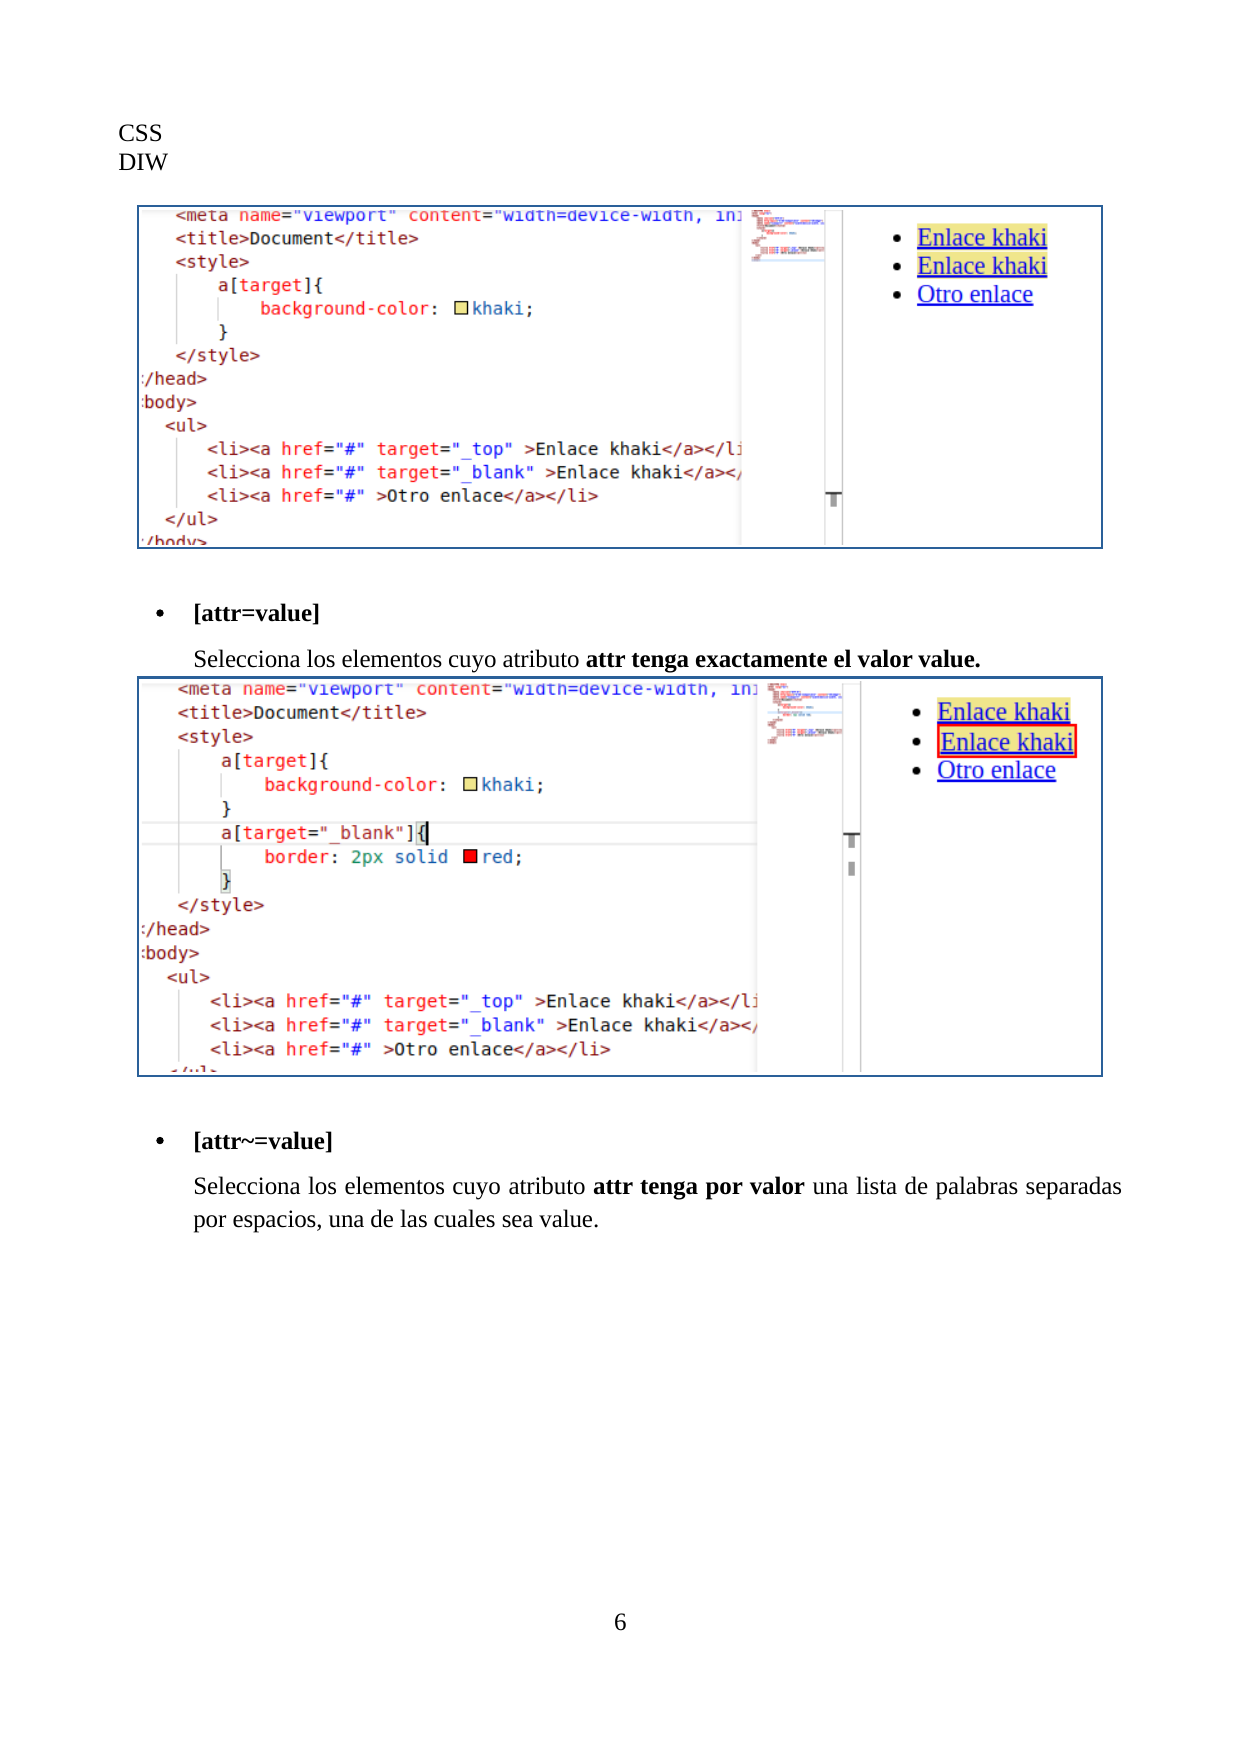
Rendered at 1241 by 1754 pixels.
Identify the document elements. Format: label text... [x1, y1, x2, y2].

picture [141, 210, 1099, 545]
list [attr~=value] [156, 1126, 1122, 1155]
list Selecciona los elementos cuyo atributo attr tenga exactamente el valor value. [156, 644, 1122, 672]
picture [141, 681, 1099, 1072]
list Selecciona los elementos cuyo atributo attr tenga por valor una lista de palabras separadas por espacios, una de las cuales sea value. [156, 1171, 1122, 1233]
list [attr=value] [156, 598, 1122, 627]
